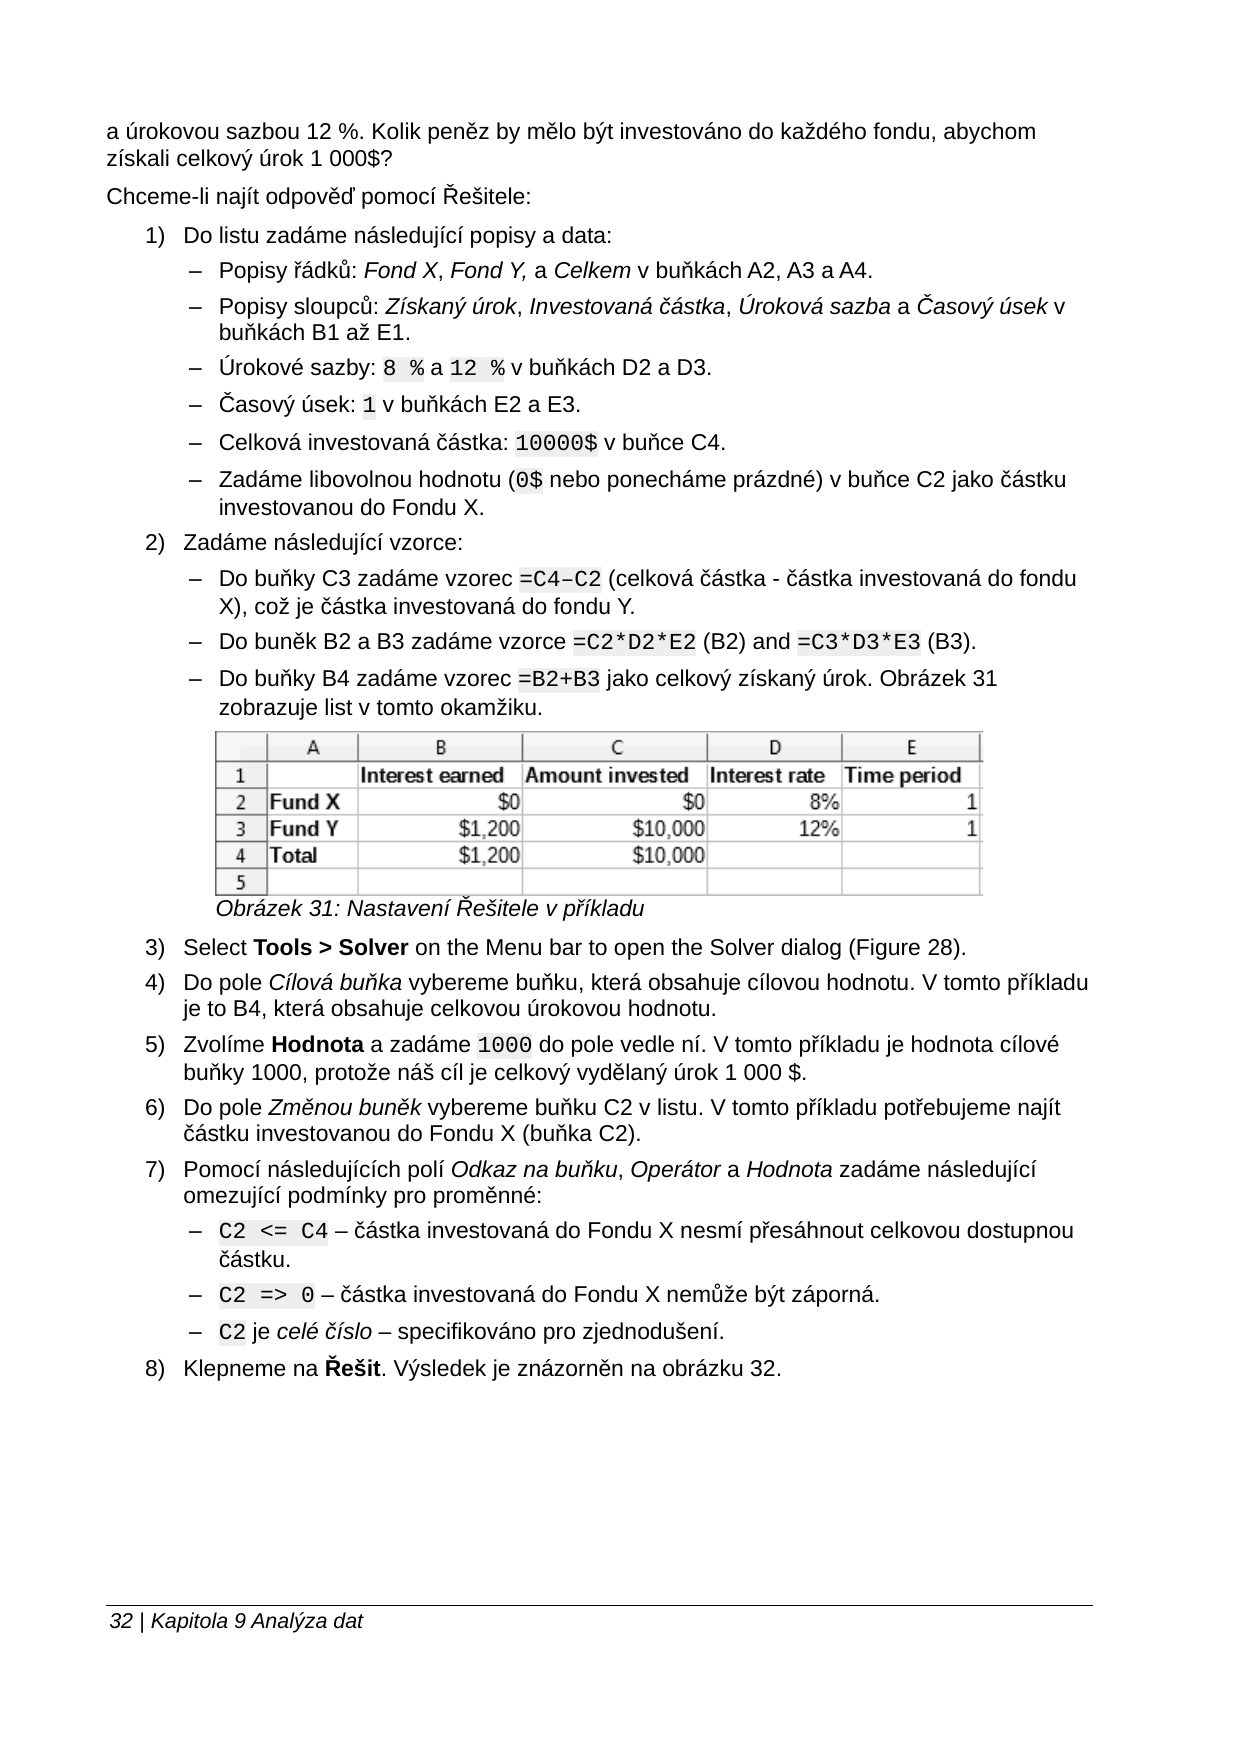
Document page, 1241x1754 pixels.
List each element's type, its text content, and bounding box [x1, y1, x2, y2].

list Do pole Změnou buněk vybereme buňku C2 v listu. V tomto příkladu potřebujeme najít částku investovanou do Fondu X (buňka C2). [165, 1094, 1093, 1147]
list Popisy sloupců: Získaný úrok, Investovaná částka, Úroková sazba a Časový úsek v buňkách B1 až E1. [189, 293, 1093, 345]
list Do buněk B2 a B3 zadáme vzorce =C2*D2*E2 (B2) and =C3*D3*E3 (B3). [189, 628, 1093, 656]
list C2 => 0 – částka investovaná do Fondu X nemůže být záporná. [189, 1281, 1093, 1309]
text Obrázek 31: Nastavení Řešitele v příkladu [215, 896, 983, 922]
list Do pole Cílová buňka vybereme buňku, která obsahuje cílovou hodnotu. V tomto příkladu je to B4, která obsahuje celkovou úrokovou hodnotu. [165, 969, 1093, 1022]
list Zadáme následující vzorce: [165, 529, 1093, 556]
list Do buňky C3 zadáme vzorec =C4–C2 (celková částka - částka investovaná do fondu X), což je částka investovaná do fondu Y. [189, 564, 1093, 619]
list Popisy řádků: Fond X, Fond Y, a Celkem v buňkách A2, A3 a A4. [189, 257, 1093, 284]
list Úrokové sazby: 8 % a 12 % v buňkách D2 a D3. [189, 354, 1093, 382]
list Časový úsek: 1 v buňkách E2 a E3. [189, 391, 1093, 420]
list Do listu zadáme následující popisy a data: [165, 222, 1093, 248]
list C2 <= C4 – částka investovaná do Fondu X nesmí přesáhnout celkovou dostupnou částku. [189, 1217, 1093, 1272]
list C2 je celé číslo – specifikováno pro zjednodušení. [189, 1318, 1093, 1346]
text a úrokovou sazbou 12 %. Kolik peněz by mělo být investováno do každého fondu, abychom získali celkový úrok 1 000$? [106, 118, 1093, 171]
picture [215, 731, 984, 896]
list Zadáme libovolnou hodnotu (0$ nebo ponecháme prázdné) v buňce C2 jako částku investovanou do Fondu X. [189, 466, 1093, 520]
list Select Tools > Solver on the Menu bar to open the Solver dialog (Figure 28). [165, 934, 1093, 960]
list Klepneme na Řešit. Výsledek je znázorněn na obrázku 32. [165, 1355, 1093, 1381]
list Pomocí následujících polí Odkaz na buňku, Operátor a Hodnota zadáme následující omezující podmínky pro proměnné: [165, 1156, 1093, 1208]
list Do buňky B4 zadáme vzorec =B2+B3 jako celkový získaný úrok. Obrázek 31 zobrazuje list v tomto okamžiku. [189, 665, 1093, 720]
list Celková investovaná částka: 10000$ v buňce C4. [189, 428, 1093, 457]
text Chceme-li najít odpověď pomocí Řešitele: [106, 183, 1093, 210]
list Zvolíme Hodnota a zadáme 1000 do pole vedle ní. V tomto příkladu je hodnota cílové buňky 1000, protože náš cíl je celkový vydělaný úrok 1 000 $. [165, 1031, 1093, 1085]
